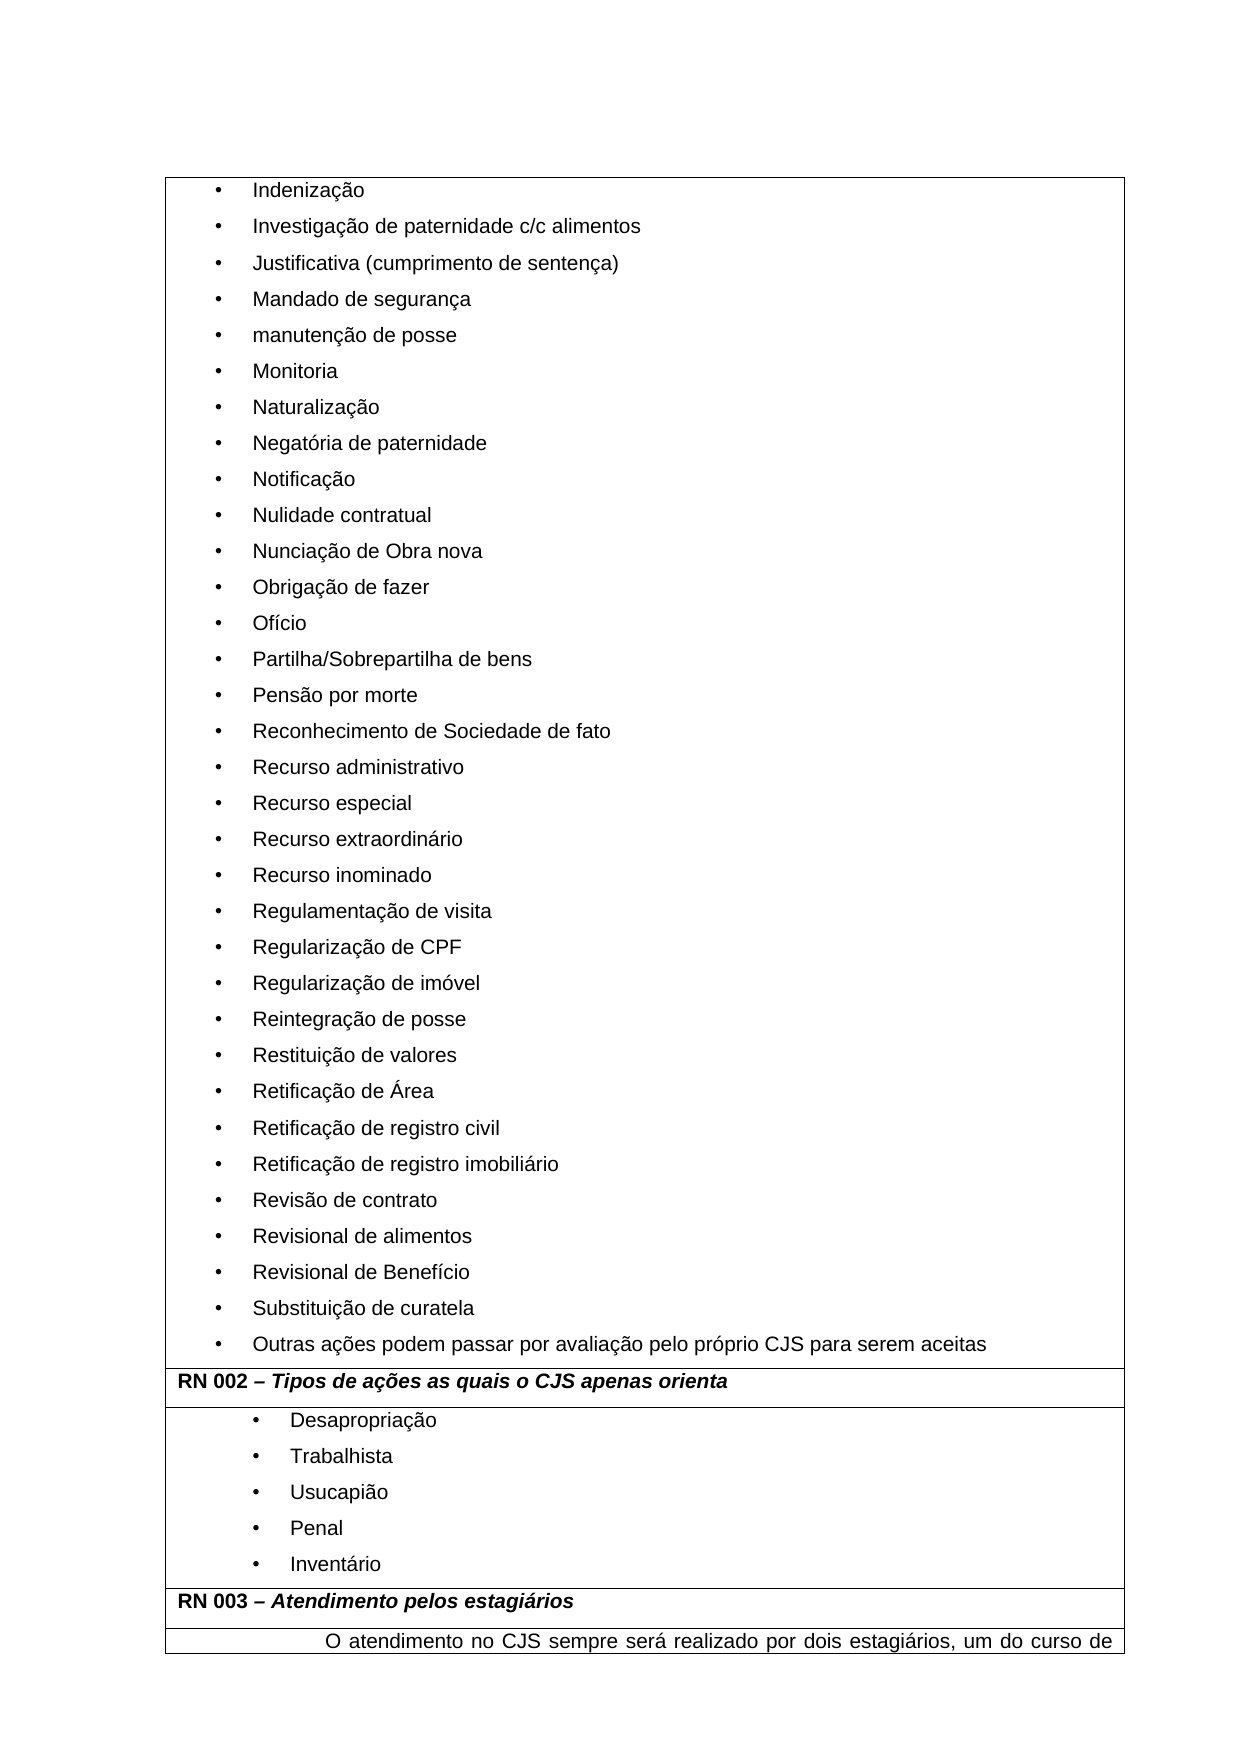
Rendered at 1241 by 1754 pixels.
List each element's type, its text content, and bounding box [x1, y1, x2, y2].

table_cell RN 002 – Tipos de ações as quais o CJS apenas orienta [166, 1369, 1124, 1407]
table_cell RN 003 – Atendimento pelos estagiários [166, 1589, 1124, 1627]
table_cell Desapropriação Trabalhista Usucapião Penal Inventário [166, 1408, 1124, 1588]
table_cell Adoção Agravo de instrumento Alimentos Alvará Anulatória Aposentadoria por idade Aposentadoria por invalidez Aposentadoria por tempo de contribuição Aposentadoria especial Aposentadoria por acidente de trabalho Auxílio doença Auxílio reclusão BPC Cautelar Cobrança Contestação Conversão de separação em divórcio Cumprimento de sentença (Execução de Alimentos) Curatela / Interdição Declaratória Destituição do Poder Familiar - Adoção Dissolução de sociedade de fato Divórcio Embargos de declaração Embargos de terceiro Embargos do devedor Execução de título judicial Exoneração de alimentos Extinção de condomínio guarda Homologação de acordo Indenização Investigação de paternidade c/c alimentos Justificativa (cumprimento de sentença) Mandado de segurança manutenção de posse Monitoria Naturalização Negatória de paternidade Notificação Nulidade contratual Nunciação de Obra nova Obrigação de fazer Ofício Partilha/Sobrepartilha de bens Pensão por morte Reconhecimento de Sociedade de fato Recurso administrativo Recurso especial Recurso extraordinário Recurso inominado Regulamentação de visita Regularização de CPF Regularização de imóvel Reintegração de posse Restituição de valores Retificação de Área Retificação de registro civil Retificação de registro imobiliário Revisão de contrato Revisional de alimentos Revisional de Benefício Substituição de curatela Outras ações podem passar por avaliação pelo próprio CJS para serem aceitas [166, 178, 1124, 1368]
table_cell O atendimento no CJS sempre será realizado por dois estagiários, um do curso de [166, 1629, 1124, 1652]
